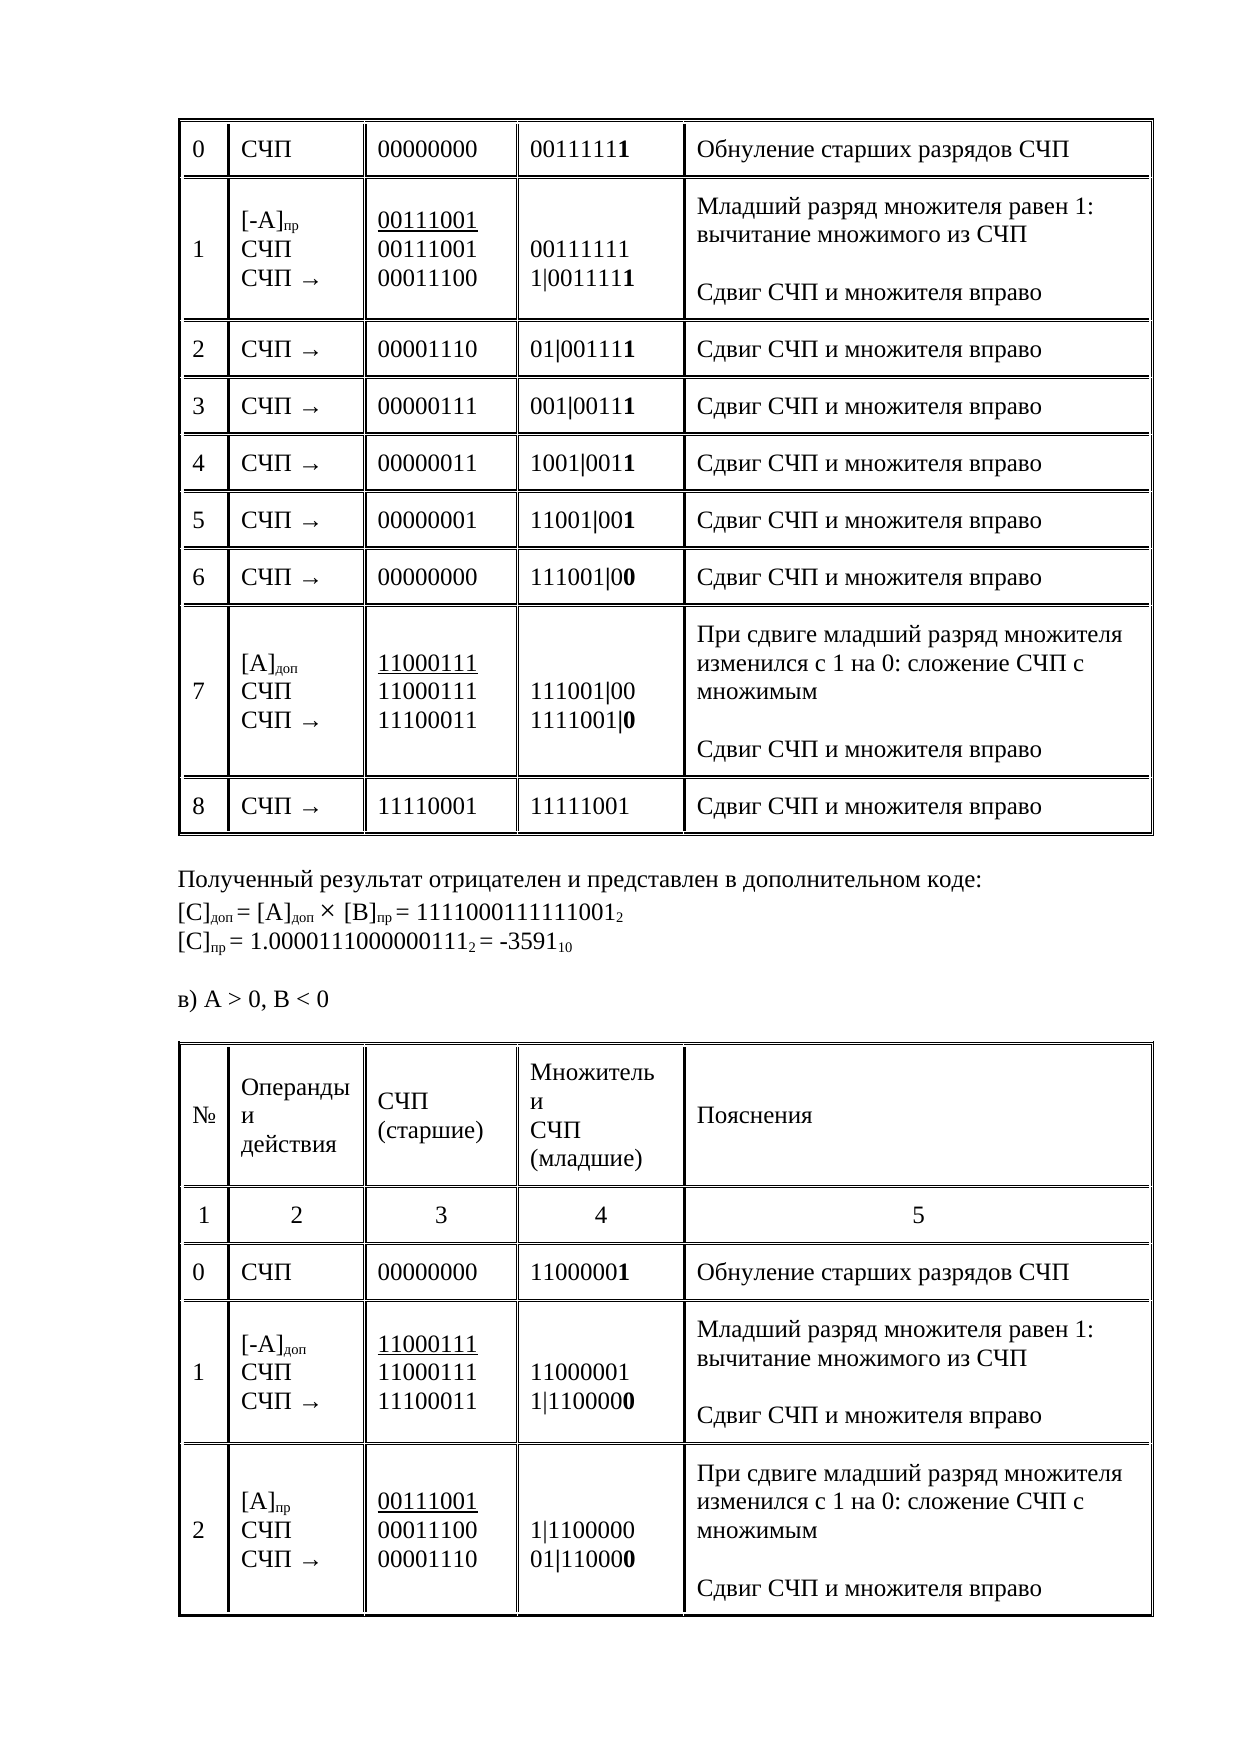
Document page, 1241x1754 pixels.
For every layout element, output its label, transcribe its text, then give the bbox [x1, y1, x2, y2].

table_cell 11111001 [518, 779, 684, 832]
table_cell Сдвиг СЧП и множителя вправо [686, 432, 1151, 489]
table_cell Сдвиг СЧП и множителя вправо [686, 546, 1151, 603]
table_cell 111001|00 [519, 550, 683, 603]
table_cell СЧП → [230, 322, 363, 375]
table_cell СЧП [230, 1245, 363, 1299]
text Полученный результат отрицателен и представлен в дополнительном коде: [C]доп = [A]доп × [B]пр = 11110001111110012 [177, 835, 1152, 926]
table_cell 1 [180, 1185, 228, 1242]
table_cell 3 [181, 375, 227, 432]
table_cell 2 [230, 1188, 363, 1242]
table_cell 5 [684, 1185, 1152, 1242]
table_cell 7 [181, 603, 227, 775]
table_cell СЧП [228, 120, 365, 175]
table_cell СЧП → [230, 379, 363, 432]
table_cell 3 [367, 1188, 516, 1242]
table_cell Сдвиг СЧП и множителя вправо [684, 775, 1151, 832]
table_cell Младший разряд множителя равен 1: вычитание множимого из СЧП Сдвиг СЧП и множителя вправо [684, 1299, 1152, 1442]
table_cell 0 [180, 1242, 228, 1299]
table_cell Сдвиг СЧП и множителя вправо [686, 489, 1151, 546]
table_header Пояснения [684, 1045, 1151, 1185]
table_cell 00000000 [367, 1245, 516, 1299]
table_cell [A]доп СЧП СЧП → [230, 607, 363, 775]
table_cell 0 [181, 122, 228, 175]
table_cell 2 [180, 1442, 228, 1614]
table_cell 11000001 [519, 1245, 683, 1299]
table_header СЧП (старшие) [365, 1045, 517, 1185]
table_cell 1|1100000 01|110000 [518, 1445, 684, 1614]
table_cell СЧП → [230, 550, 363, 603]
table_cell СЧП → [230, 493, 363, 546]
table_cell Младший разряд множителя равен 1: вычитание множимого из СЧП Сдвиг СЧП и множителя вправо [686, 175, 1151, 318]
table_cell 1 [181, 175, 227, 318]
table_cell СЧП → [228, 775, 365, 832]
table_cell 00000011 [367, 436, 516, 489]
table_cell 11000001 1|1100000 [519, 1302, 683, 1442]
table_cell 11001|001 [519, 493, 683, 546]
table_header № [181, 1045, 228, 1185]
table_cell [A]пр СЧП СЧП → [228, 1442, 365, 1614]
table_cell 11110001 [365, 779, 517, 832]
table_cell Обнуление старших разрядов СЧП [684, 1242, 1152, 1299]
table_cell [-A]пр СЧП СЧП → [230, 179, 363, 318]
table_cell Сдвиг СЧП и множителя вправо [686, 375, 1151, 432]
table_cell 00000000 [367, 550, 516, 603]
table_cell 01|001111 [519, 322, 683, 375]
subtitle в) A > 0, B < 0 [177, 984, 1152, 1013]
table_cell 4 [519, 1188, 683, 1242]
table_header Множитель и СЧП (младшие) [518, 1043, 684, 1185]
table_cell 11000111 11000111 11100011 [367, 607, 516, 775]
table_cell 111001|00 1111001|0 [519, 607, 683, 775]
table_cell При сдвиге младший разряд множителя изменился с 1 на 0: сложение СЧП с множимым Сдвиг СЧП и множителя вправо [686, 603, 1151, 775]
table_cell 00000000 [365, 122, 517, 175]
table_cell 6 [181, 546, 227, 603]
table_cell [-A]доп СЧП СЧП → [230, 1302, 363, 1442]
table_cell 8 [181, 775, 228, 832]
table_cell 00000111 [367, 379, 516, 432]
table_cell 00000001 [367, 493, 516, 546]
table_cell 00111001 00111001 00011100 [367, 179, 516, 318]
table_cell 00111111 1|0011111 [519, 179, 683, 318]
table_cell 11000111 11000111 11100011 [367, 1302, 516, 1442]
table_cell 1001|0011 [519, 436, 683, 489]
table_cell 1 [180, 1299, 228, 1442]
table_cell При сдвиге младший разряд множителя изменился с 1 на 0: сложение СЧП с множимым Сдвиг СЧП и множителя вправо [684, 1442, 1152, 1614]
table_cell Сдвиг СЧП и множителя вправо [686, 318, 1151, 375]
table_header Операнды и действия [228, 1043, 365, 1185]
table_cell 4 [181, 432, 227, 489]
table_cell 001|00111 [519, 379, 683, 432]
table_cell 2 [181, 318, 227, 375]
table_cell 5 [181, 489, 227, 546]
table_cell 00001110 [367, 322, 516, 375]
table_cell 00111111 [518, 120, 684, 175]
table_cell 00111001 00011100 00001110 [365, 1445, 517, 1614]
table_cell СЧП → [230, 436, 363, 489]
table_cell Обнуление старших разрядов СЧП [684, 122, 1151, 175]
text [C]пр = 1.00001110000001112 = -359110 [177, 926, 1152, 984]
